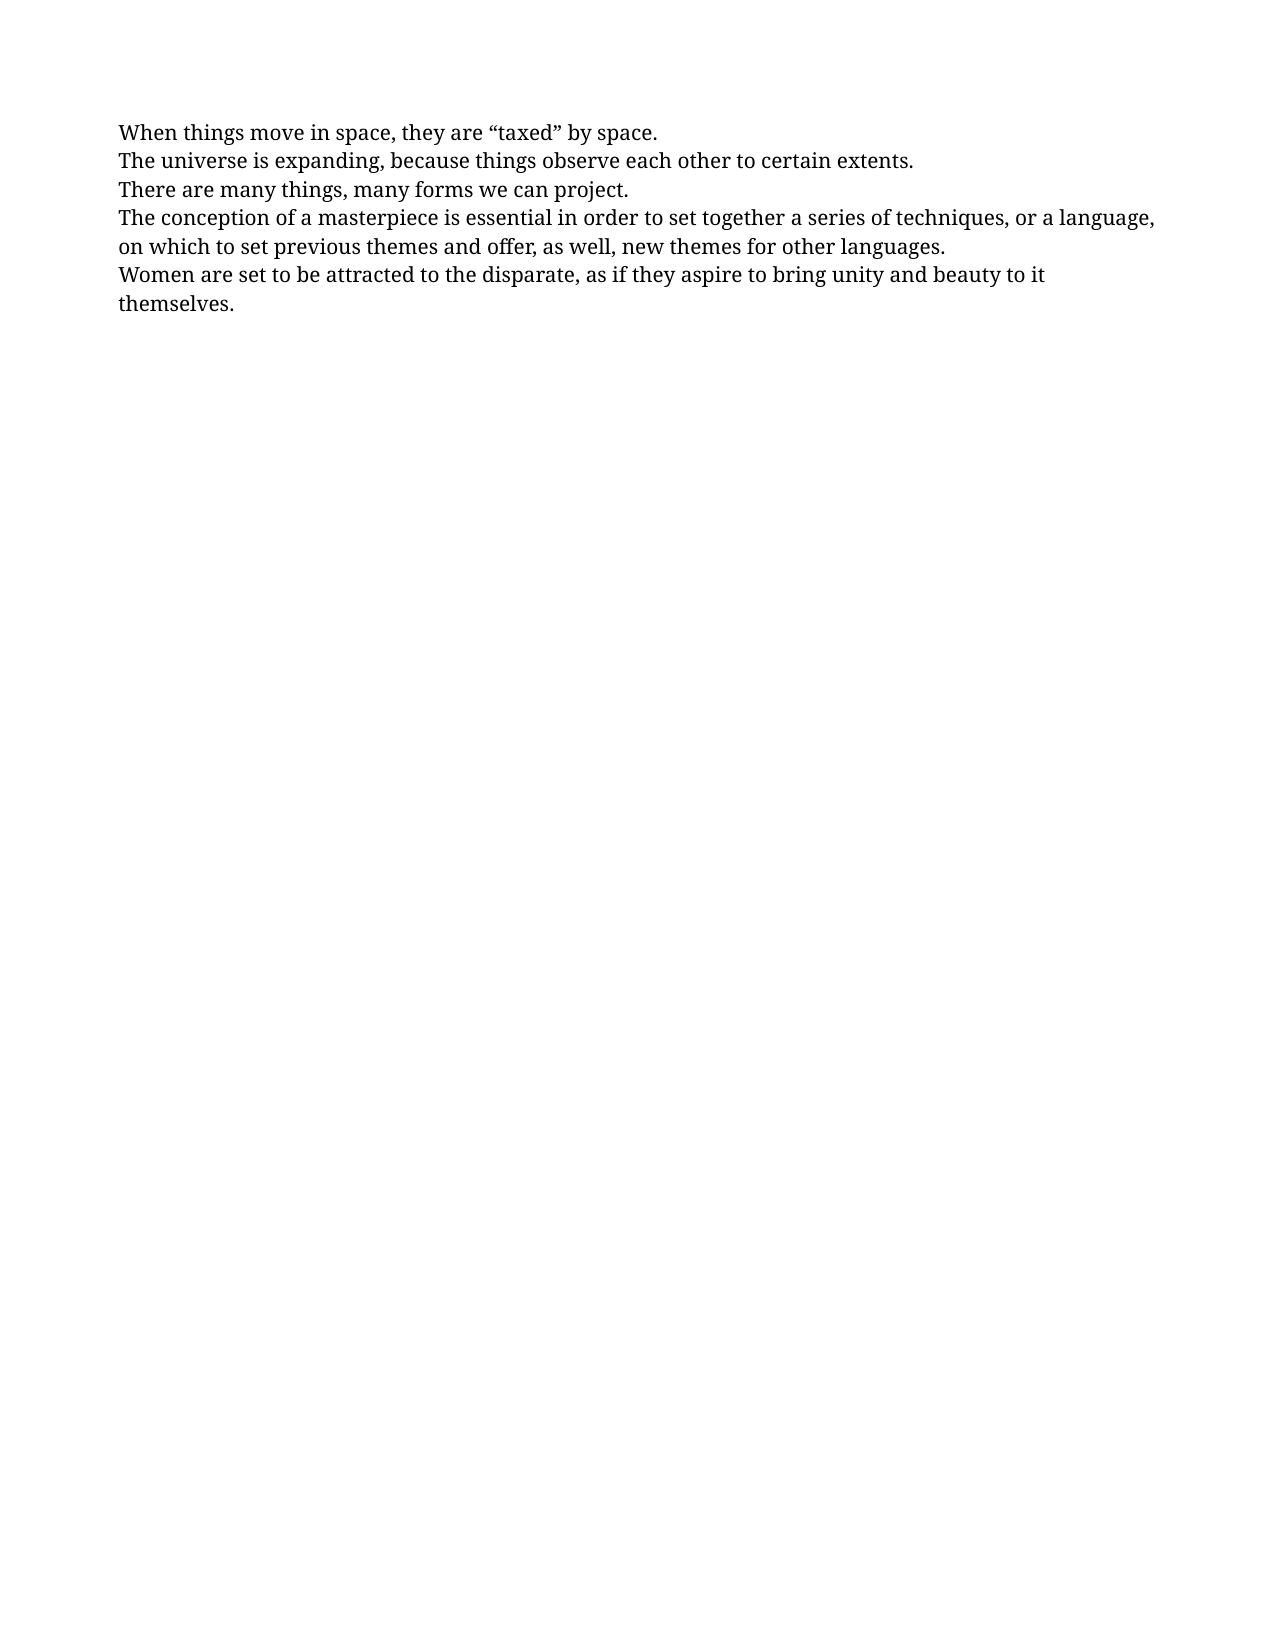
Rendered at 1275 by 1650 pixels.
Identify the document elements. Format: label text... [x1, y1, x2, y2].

text The universe is expanding, because things observe each other to certain extents. [118, 147, 1157, 175]
text The conception of a masterpiece is essential in order to set together a series of techniques, or a language, on which to set previous themes and offer, as well, new themes for other languages. [118, 203, 1157, 260]
text There are many things, many forms we can project. [118, 175, 1157, 203]
text Women are set to be attracted to the disparate, as if they aspire to bring unity and beauty to it themselves. [118, 260, 1157, 317]
text When things move in space, they are “taxed” by space. [118, 118, 1157, 147]
